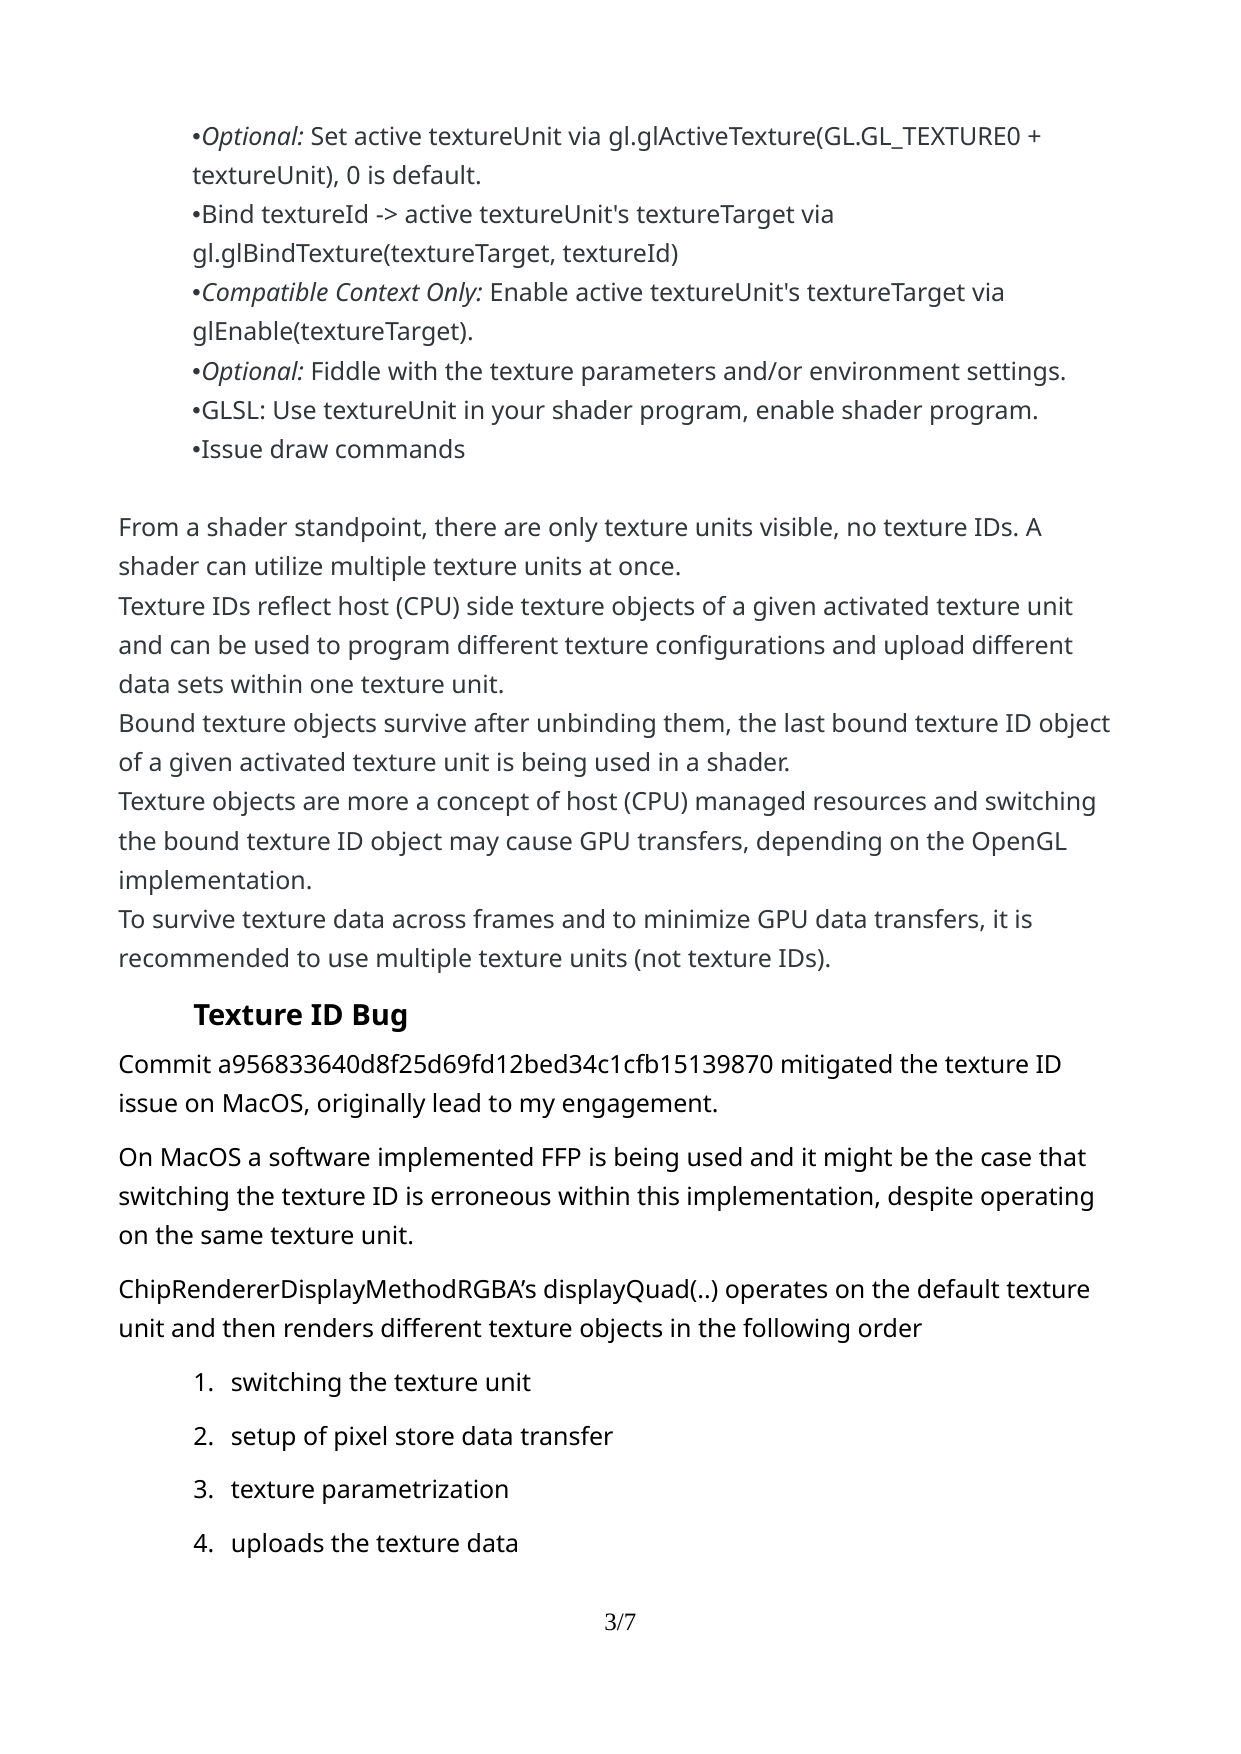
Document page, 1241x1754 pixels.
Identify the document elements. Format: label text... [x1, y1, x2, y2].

text From a shader standpoint, there are only texture units visible, no texture IDs. A shader can utilize multiple texture units at once. [118, 510, 1122, 583]
list uploads the texture data [193, 1526, 1122, 1560]
list Compatible Context Only: Enable active textureUnit's textureTarget via glEnable(textureTarget). [118, 275, 1122, 348]
list Optional: Set active textureUnit via gl.glActiveTexture(GL.GL_TEXTURE0 + textureUnit), 0 is default. [118, 118, 1122, 191]
list switching the texture unit [193, 1364, 1122, 1398]
subtitle Texture ID Bug [118, 994, 1122, 1034]
list GLSL: Use textureUnit in your shader program, enable shader program. [118, 392, 1122, 426]
text Texture objects are more a concept of host (CPU) managed resources and switching the bound texture ID object may cause GPU transfers, depending on the OpenGL implementation. [118, 784, 1122, 896]
text To survive texture data across frames and to minimize GPU data transfers, it is recommended to use multiple texture units (not texture IDs). [118, 901, 1122, 975]
text ChipRendererDisplayMethodRGBA’s displayQuad(..) operates on the default texture unit and then renders different texture objects in the following order [118, 1272, 1122, 1345]
text Bound texture objects survive after unbinding them, the last bound texture ID object of a given activated texture unit is being used in a shader. [118, 706, 1122, 779]
text On MacOS a software implemented FFP is being used and it might be the case that switching the texture ID is erroneous within this implementation, despite operating on the same texture unit. [118, 1139, 1122, 1252]
list Bind textureId -> active textureUnit's textureTarget via gl.glBindTexture(textureTarget, textureId) [118, 196, 1122, 270]
list Issue draw commands [118, 431, 1122, 466]
text Commit a956833640d8f25d69fd12bed34c1cfb15139870 mitigated the texture ID issue on MacOS, originally lead to my engagement. [118, 1047, 1122, 1120]
list setup of pixel store data transfer [193, 1418, 1122, 1452]
list texture parametrization [193, 1472, 1122, 1506]
list Optional: Fiddle with the texture parameters and/or environment settings. [118, 353, 1122, 387]
text Texture IDs reflect host (CPU) side texture objects of a given activated texture unit and can be used to program different texture configurations and upload different data sets within one texture unit. [118, 588, 1122, 701]
